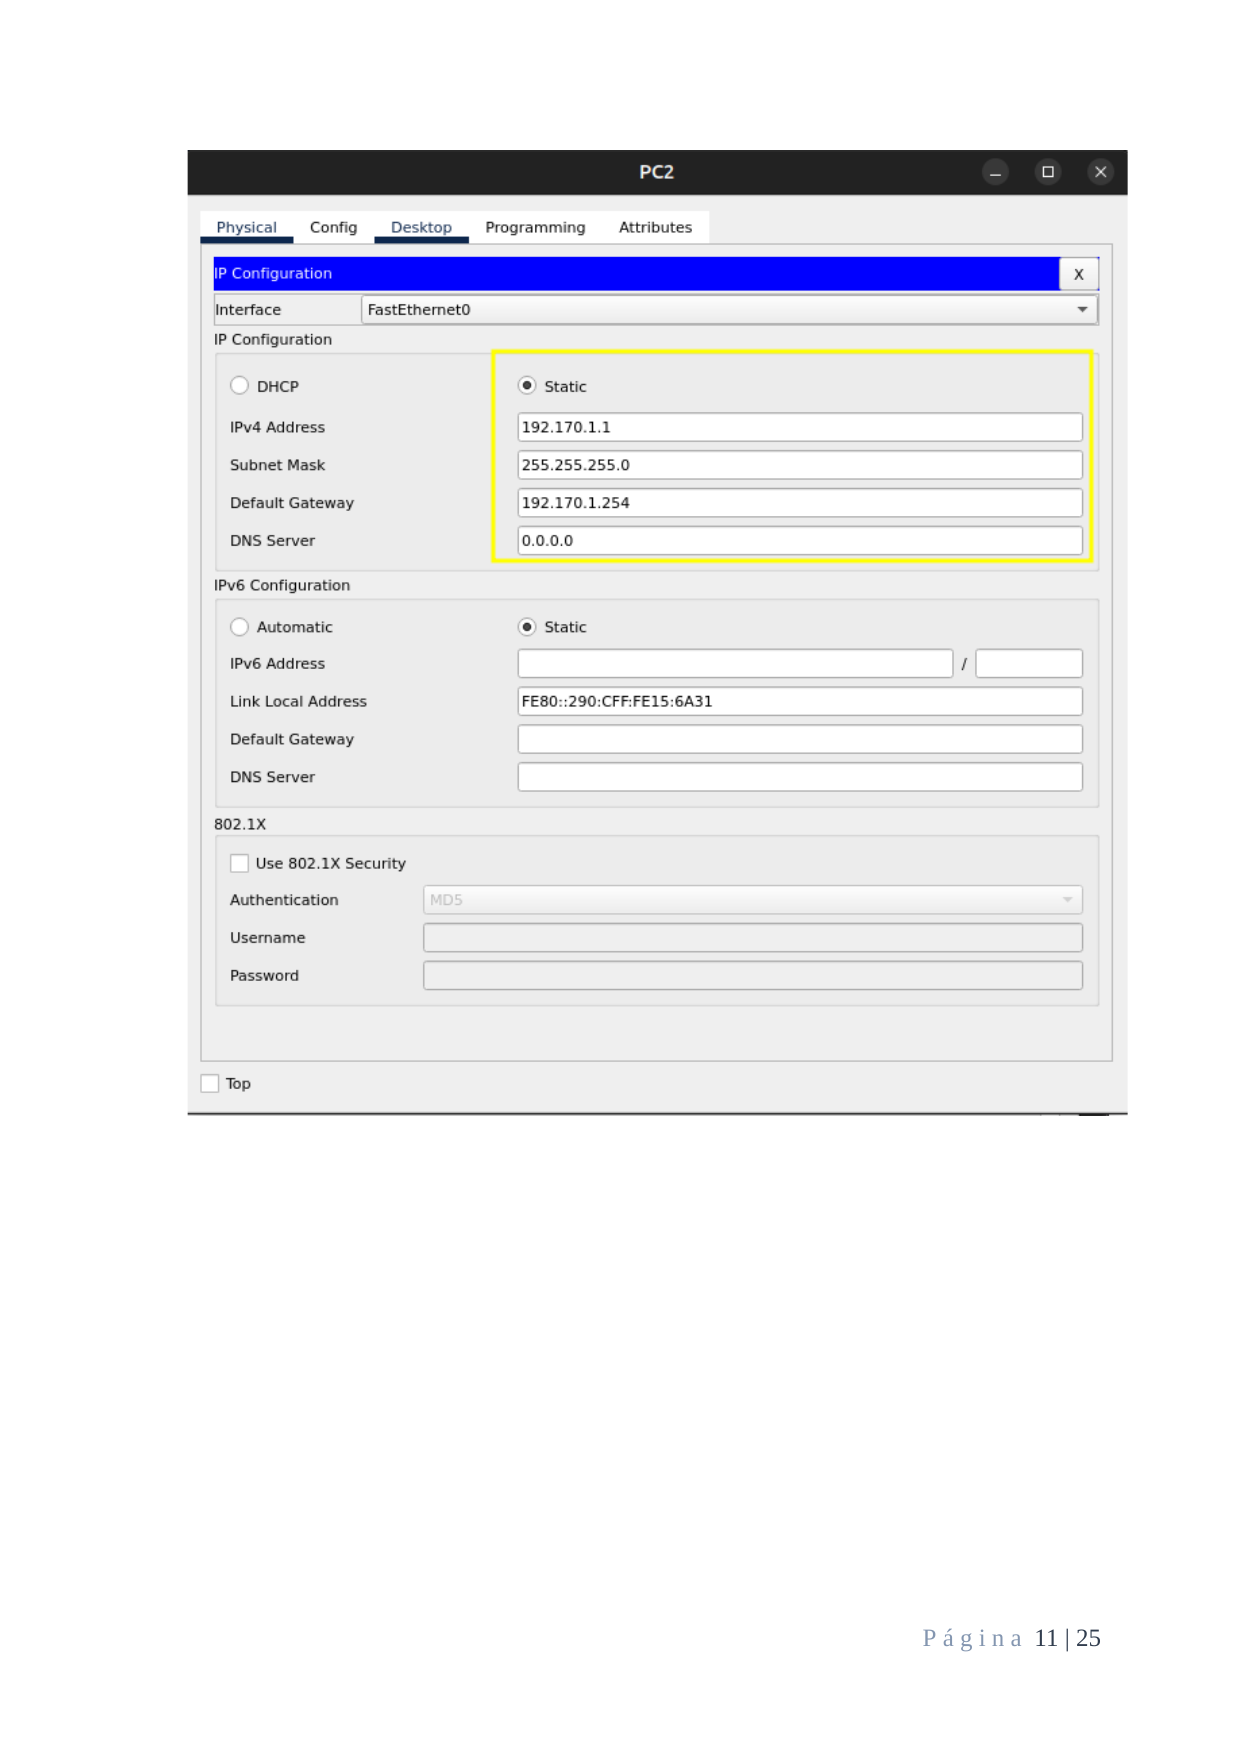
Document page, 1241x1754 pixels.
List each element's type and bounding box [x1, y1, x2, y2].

picture [187, 150, 1128, 1116]
